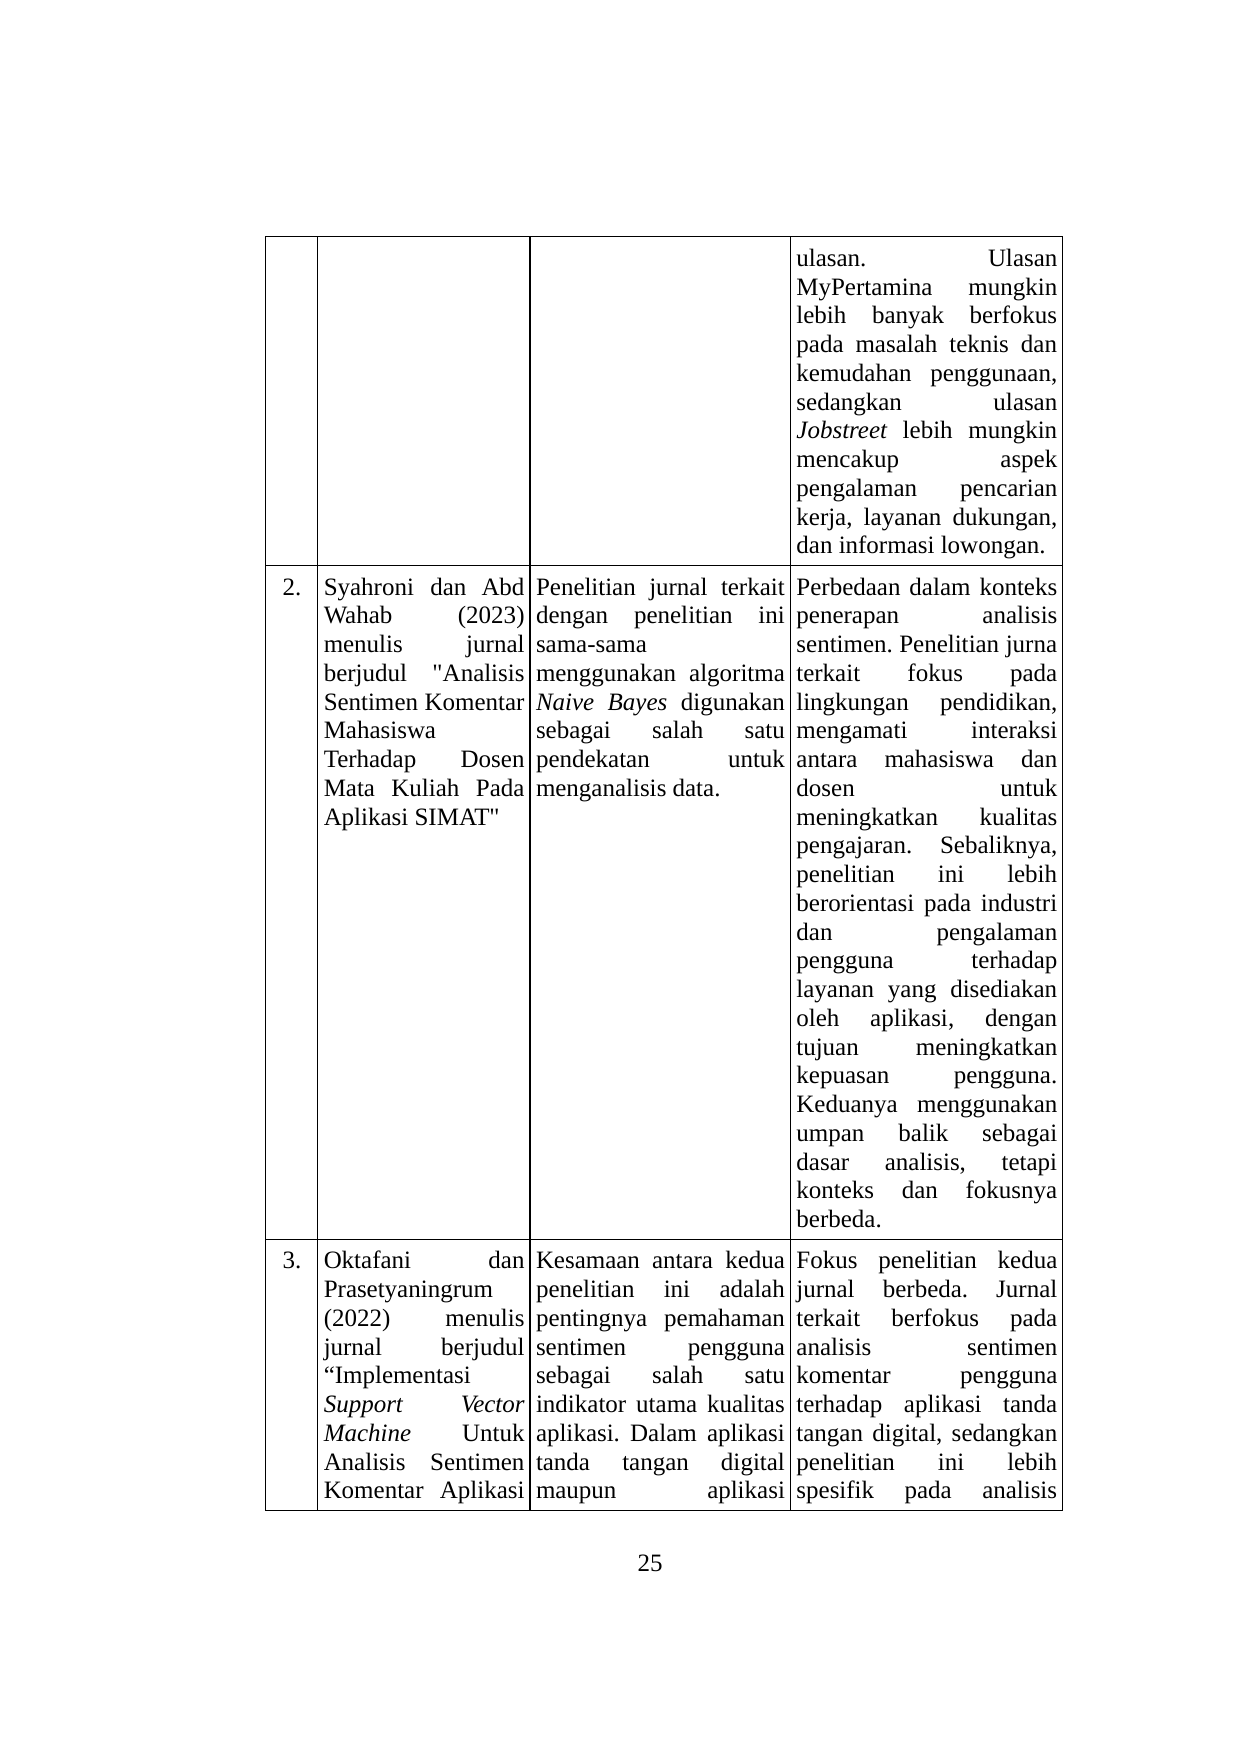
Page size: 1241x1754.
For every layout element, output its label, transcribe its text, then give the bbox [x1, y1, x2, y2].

table_cell [531, 237, 790, 565]
table_cell 3. [266, 1240, 317, 1510]
table_cell ulasan. Ulasan MyPertamina mungkin lebih banyak berfokus pada masalah teknis dan kemudahan penggunaan, sedangkan ulasan Jobstreet lebih mungkin mencakup aspek pengalaman pencarian kerja, layanan dukungan, dan informasi lowongan. [791, 237, 1062, 565]
table_cell Fokus penelitian kedua jurnal berbeda. Jurnal terkait berfokus pada analisis sentimen komentar pengguna terhadap aplikasi tanda tangan digital, sedangkan penelitian ini lebih spesifik pada analisis [791, 1240, 1062, 1510]
table_cell [318, 237, 529, 565]
table_cell Perbedaan dalam konteks penerapan analisis sentimen. Penelitian jurna terkait fokus pada lingkungan pendidikan, mengamati interaksi antara mahasiswa dan dosen untuk meningkatkan kualitas pengajaran. Sebaliknya, penelitian ini lebih berorientasi pada industri dan pengalaman pengguna terhadap layanan yang disediakan oleh aplikasi, dengan tujuan meningkatkan kepuasan pengguna. Keduanya menggunakan umpan balik sebagai dasar analisis, tetapi konteks dan fokusnya berbeda. [791, 566, 1062, 1239]
table_cell [266, 237, 317, 565]
table_cell Syahroni dan Abd Wahab (2023⁠) menulis jurnal berjudul "Analisis Sentimen Komentar Mahasiswa Terhadap Dosen Mata Kuliah Pada Aplikasi SIMAT" [318, 566, 529, 1239]
table_cell Oktafani dan Prasetyaningrum (2022) menulis jurnal berjudul “Implementasi Support Vector Machine Untuk Analisis Sentimen Komentar Aplikasi [318, 1240, 529, 1510]
table_cell 2. [266, 566, 317, 1239]
table_cell Kesamaan antara kedua penelitian ini adalah pentingnya pemahaman sentimen pengguna sebagai salah satu indikator utama kualitas aplikasi. Dalam aplikasi tanda tangan digital maupun aplikasi [531, 1240, 790, 1510]
table_cell Penelitian jurnal terkait dengan penelitian ini sama-sama menggunakan algoritma Naive Bayes digunakan sebagai salah satu pendekatan untuk menganalisis data. [531, 566, 790, 1239]
